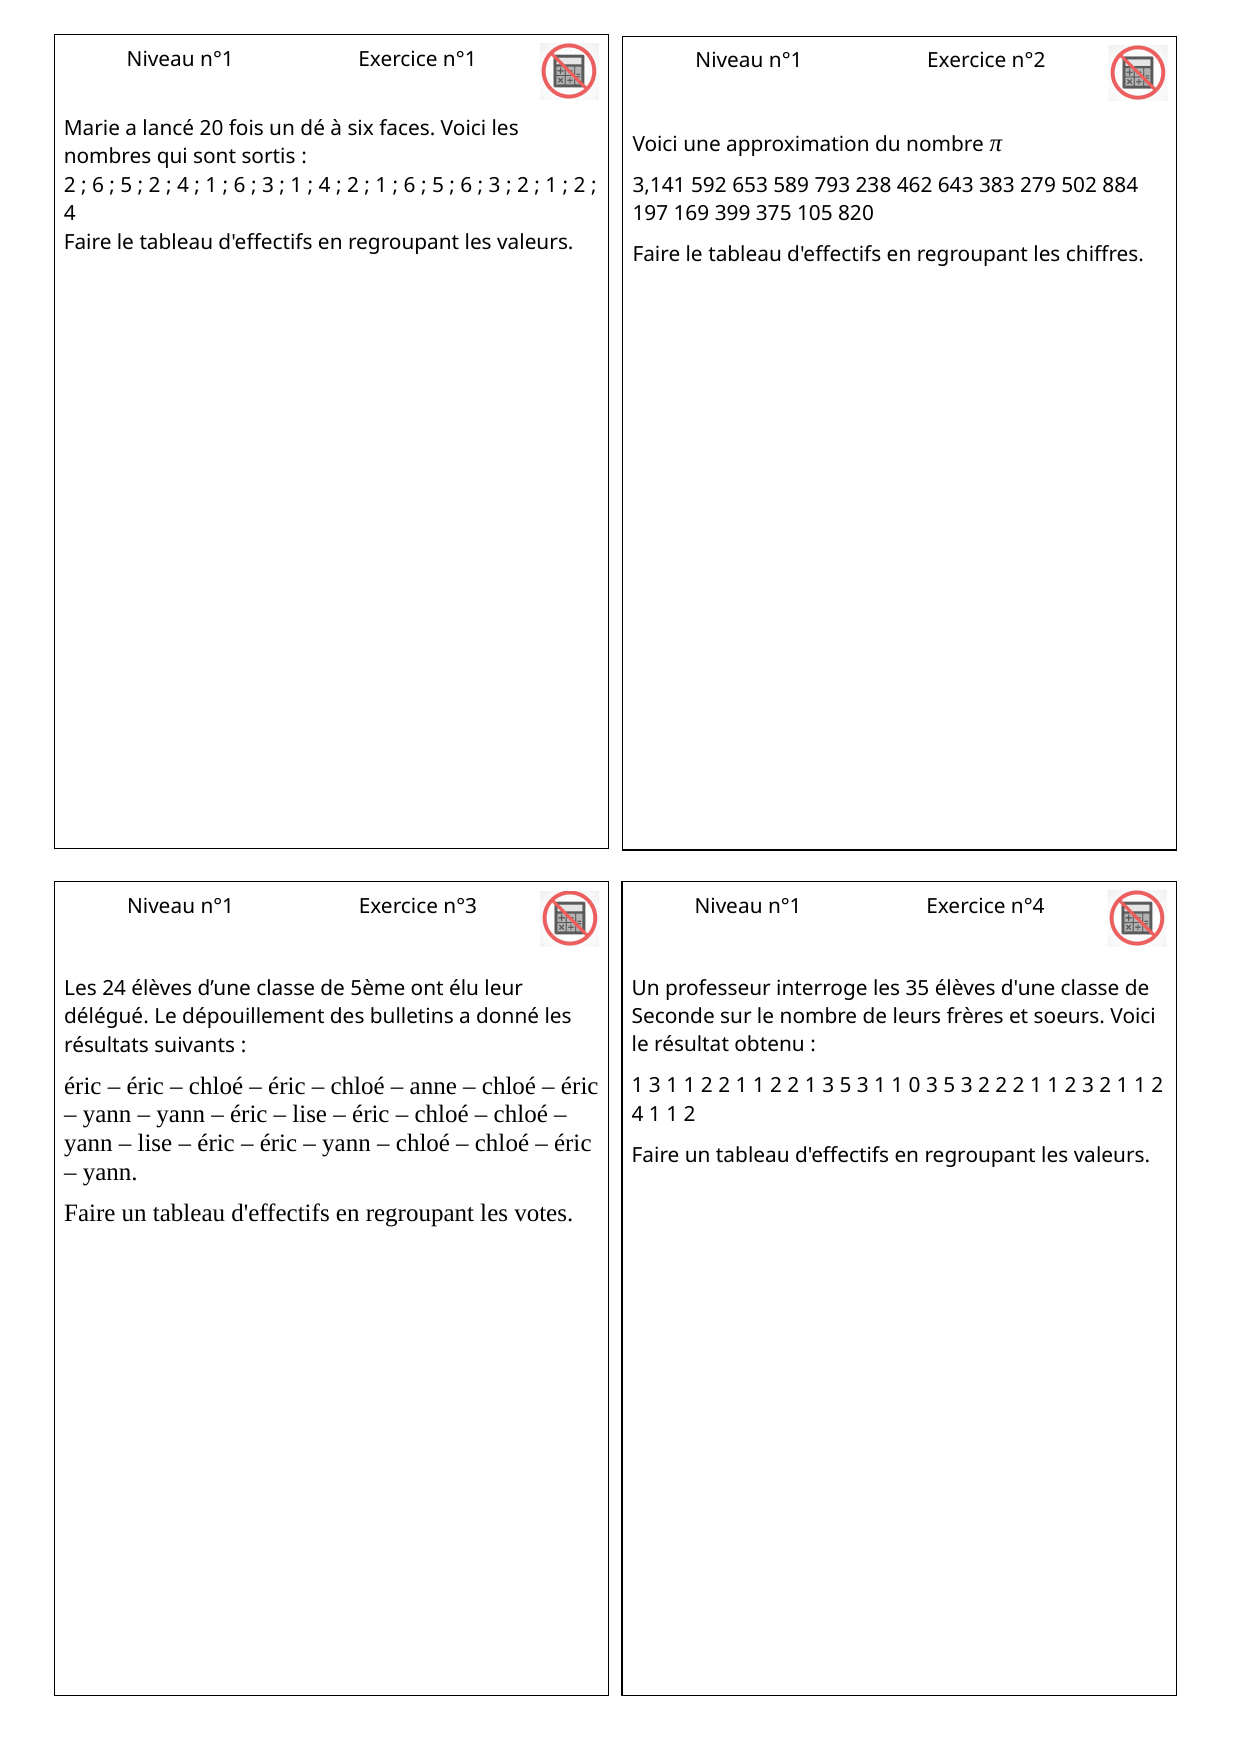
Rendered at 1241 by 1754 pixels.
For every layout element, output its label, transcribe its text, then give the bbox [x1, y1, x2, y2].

picture [539, 43, 599, 100]
text 3,141 592 653 589 793 238 462 643 383 279 502 884 197 169 399 375 105 820 [632, 170, 1167, 227]
text Faire le tableau d'effectifs en regroupant les valeurs. [63, 227, 599, 255]
text Niveau n°1 Exercice n°4 [631, 891, 1107, 919]
text Faire un tableau d'effectifs en regroupant les valeurs. [631, 1140, 1167, 1168]
text Faire un tableau d'effectifs en regroupant les votes. [64, 1198, 599, 1227]
text Niveau n°1 Exercice n°2 [632, 46, 1108, 74]
text Un professeur interroge les 35 élèves d'une classe de Seconde sur le nombre de leurs frères et soeurs. Voici le résultat obtenu : [631, 973, 1167, 1058]
text Les 24 élèves d’une classe de 5ème ont élu leur délégué. Le dépouillement des bulletins a donné les résultats suivants : [64, 973, 599, 1058]
text Faire le tableau d'effectifs en regroupant les chiffres. [632, 239, 1167, 267]
text 2 ; 6 ; 5 ; 2 ; 4 ; 1 ; 6 ; 3 ; 1 ; 4 ; 2 ; 1 ; 6 ; 5 ; 6 ; 3 ; 2 ; 1 ; 2 ; 4 [63, 170, 599, 227]
text Niveau n°1 Exercice n°3 [64, 891, 540, 919]
picture [540, 891, 600, 947]
text éric – éric – chloé – éric – chloé – anne – chloé – éric – yann – yann – éric – lise – éric – chloé – chloé – yann – lise – éric – éric – yann – chloé – chloé – éric – yann. [64, 1071, 599, 1186]
text Marie a lancé 20 fois un dé à six faces. Voici les nombres qui sont sortis : [63, 113, 599, 170]
text Niveau n°1 Exercice n°1 [63, 44, 539, 72]
text 1 3 1 1 2 2 1 1 2 2 1 3 5 3 1 1 0 3 5 3 2 2 2 1 1 2 3 2 1 1 2 4 1 1 2 [631, 1071, 1167, 1127]
picture [1107, 890, 1167, 947]
text Voici une approximation du nombre π [632, 128, 1167, 157]
picture [1108, 45, 1168, 101]
